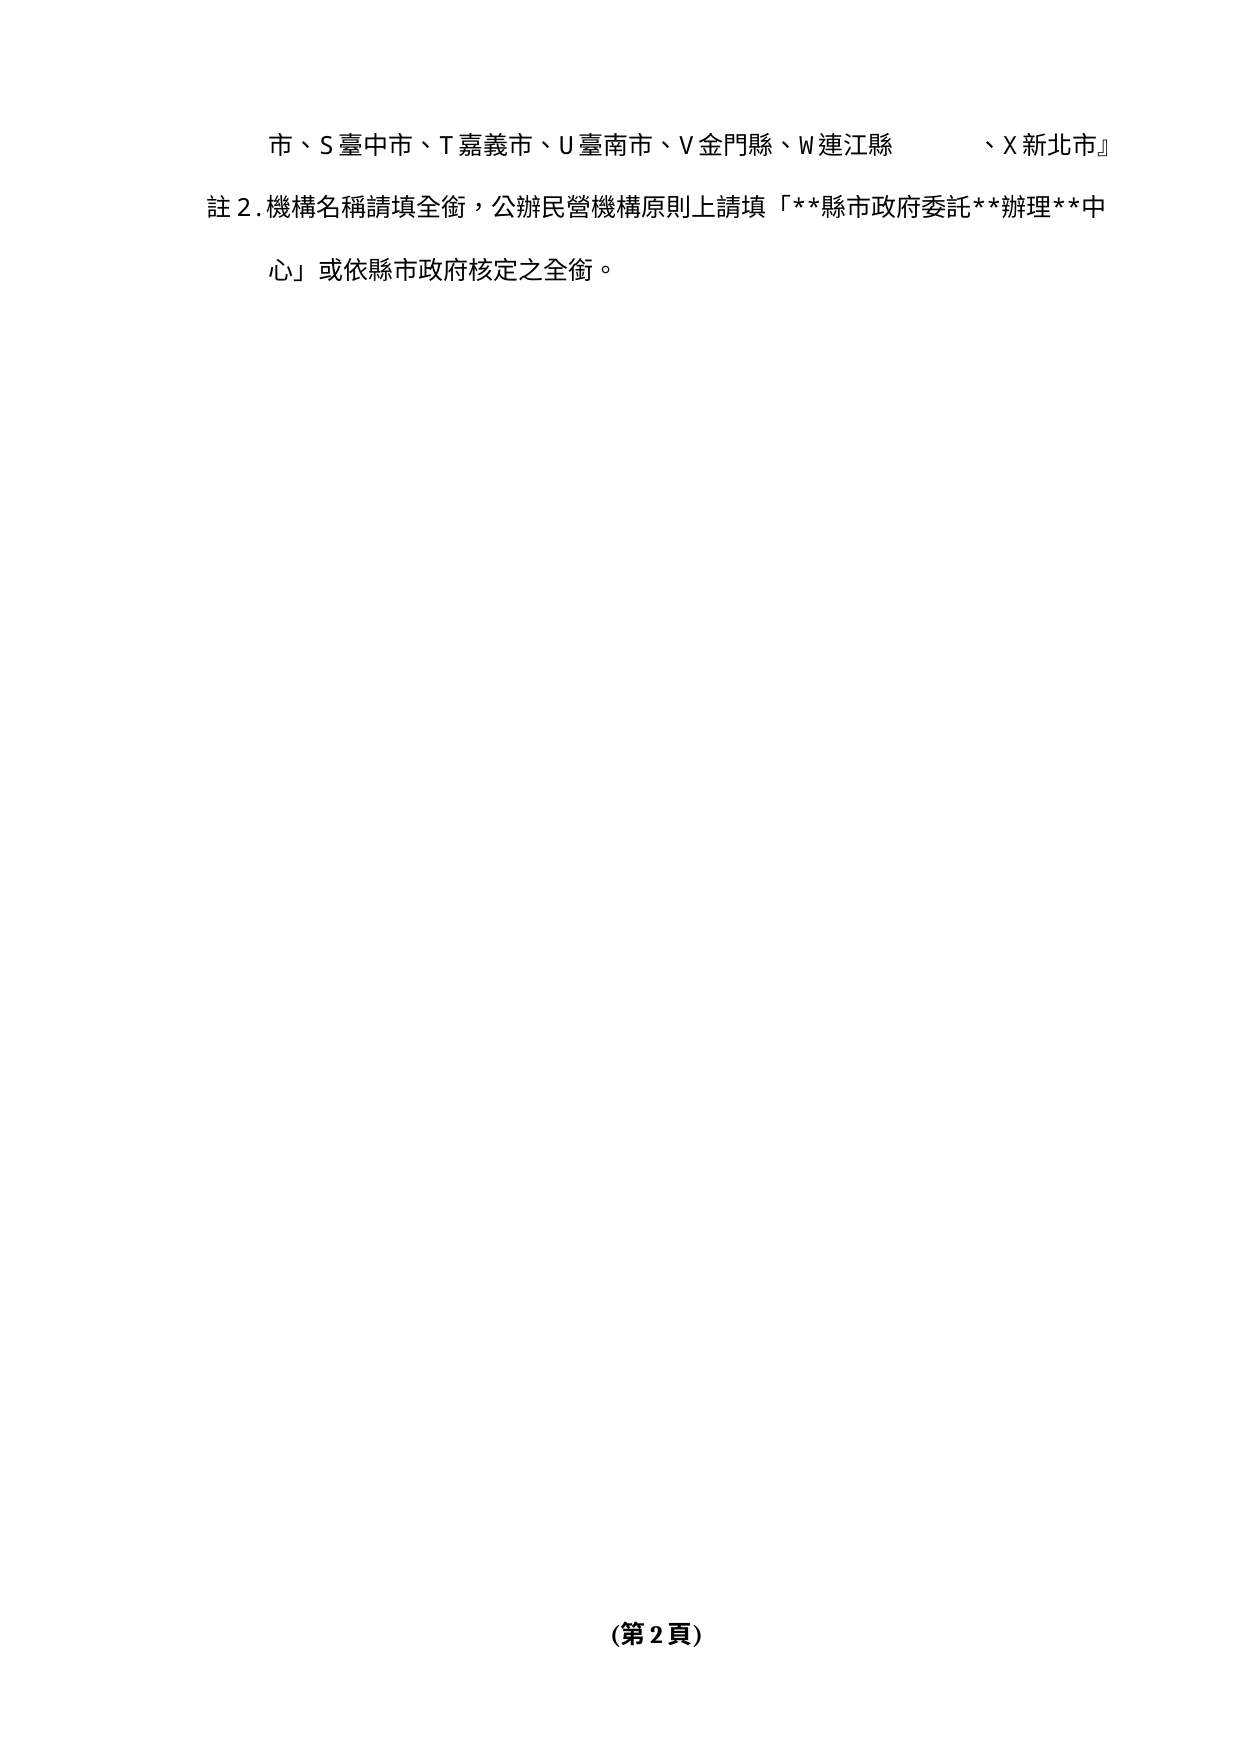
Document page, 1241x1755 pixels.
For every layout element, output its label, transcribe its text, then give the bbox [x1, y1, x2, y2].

text 註2.機構名稱請填全銜，公辦民營機構原則上請填「**縣市政府委託**辦理**中心」或依縣市政府核定之全銜。 [206, 164, 1144, 289]
text 註1.編號由主管機關填寫，編號之第1碼為主管機關代碼，後兩碼為縣市內之流水號。主管機關代碼如下：『2省級民間單位及本署所屬社會福利機構、3臺北市、4高雄市、B宜蘭縣、C桃園市、D新竹縣、E 苗栗縣、G彰化縣、H南投縣、I雲林縣、J嘉義縣、M屏東縣、N臺東縣、O花蓮縣、P澎湖縣、Q基隆市、R 新竹市、S臺中市、T嘉義市、U臺南市、V金門縣、W連江縣 、X新北市』 [206, 102, 1144, 164]
